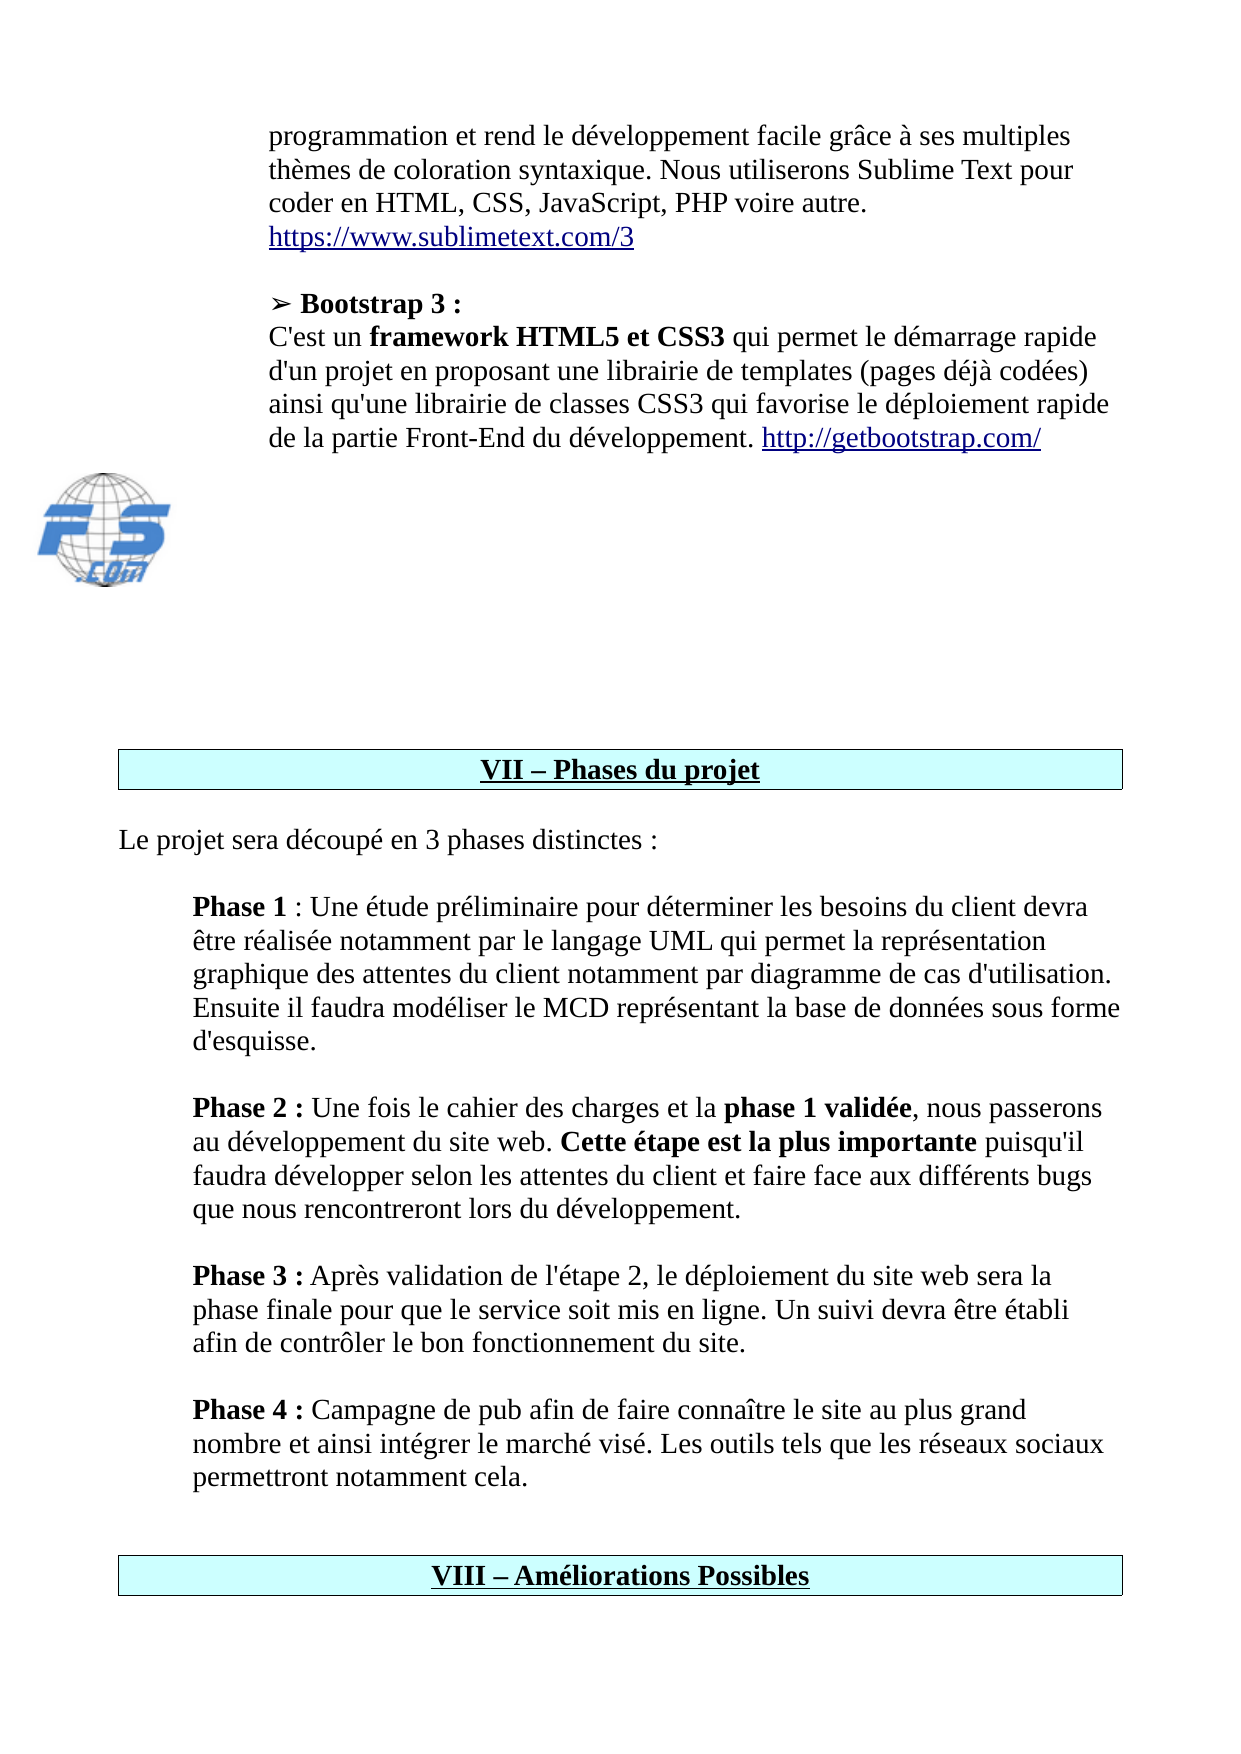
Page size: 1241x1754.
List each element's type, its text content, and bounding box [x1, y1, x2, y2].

text Phase 2 : Une fois le cahier des charges et la phase 1 validée, nous passerons au développement du site web. Cette étape est la plus importante puisqu'il faudra développer selon les attentes du client et faire face aux différents bugs que nous rencontreront lors du développement. [118, 1091, 1122, 1225]
list ➢ Bootstrap 3 : [231, 286, 1122, 319]
picture [0, 473, 202, 587]
text VII – Phases du projet [119, 750, 1122, 789]
list programmation et rend le développement facile grâce à ses multiples thèmes de coloration syntaxique. Nous utiliserons Sublime Text pour coder en HTML, CSS, JavaScript, PHP voire autre. https://www.sublimetext.com/3 [231, 118, 1122, 252]
text Phase 1 : Une étude préliminaire pour déterminer les besoins du client devra être réalisée notamment par le langage UML qui permet la représentation graphique des attentes du client notamment par diagramme de cas d'utilisation. [118, 889, 1122, 990]
list C'est un framework HTML5 et CSS3 qui permet le démarrage rapide d'un projet en proposant une librairie de templates (pages déjà codées) ainsi qu'une librairie de classes CSS3 qui favorise le déploiement rapide de la partie Front-End du développement. http://getbootstrap.com/ [231, 319, 1122, 454]
text Phase 4 : Campagne de pub afin de faire connaître le site au plus grand nombre et ainsi intégrer le marché visé. Les outils tels que les réseaux sociaux permettront notamment cela. [118, 1392, 1122, 1493]
text VIII – Améliorations Possibles [119, 1556, 1122, 1595]
text Phase 3 : Après validation de l'étape 2, le déploiement du site web sera la phase finale pour que le service soit mis en ligne. Un suivi devra être établi afin de contrôler le bon fonctionnement du site. [118, 1258, 1122, 1359]
text Le projet sera découpé en 3 phases distinctes : [118, 822, 1122, 856]
text Ensuite il faudra modéliser le MCD représentant la base de données sous forme d'esquisse. [118, 990, 1122, 1057]
